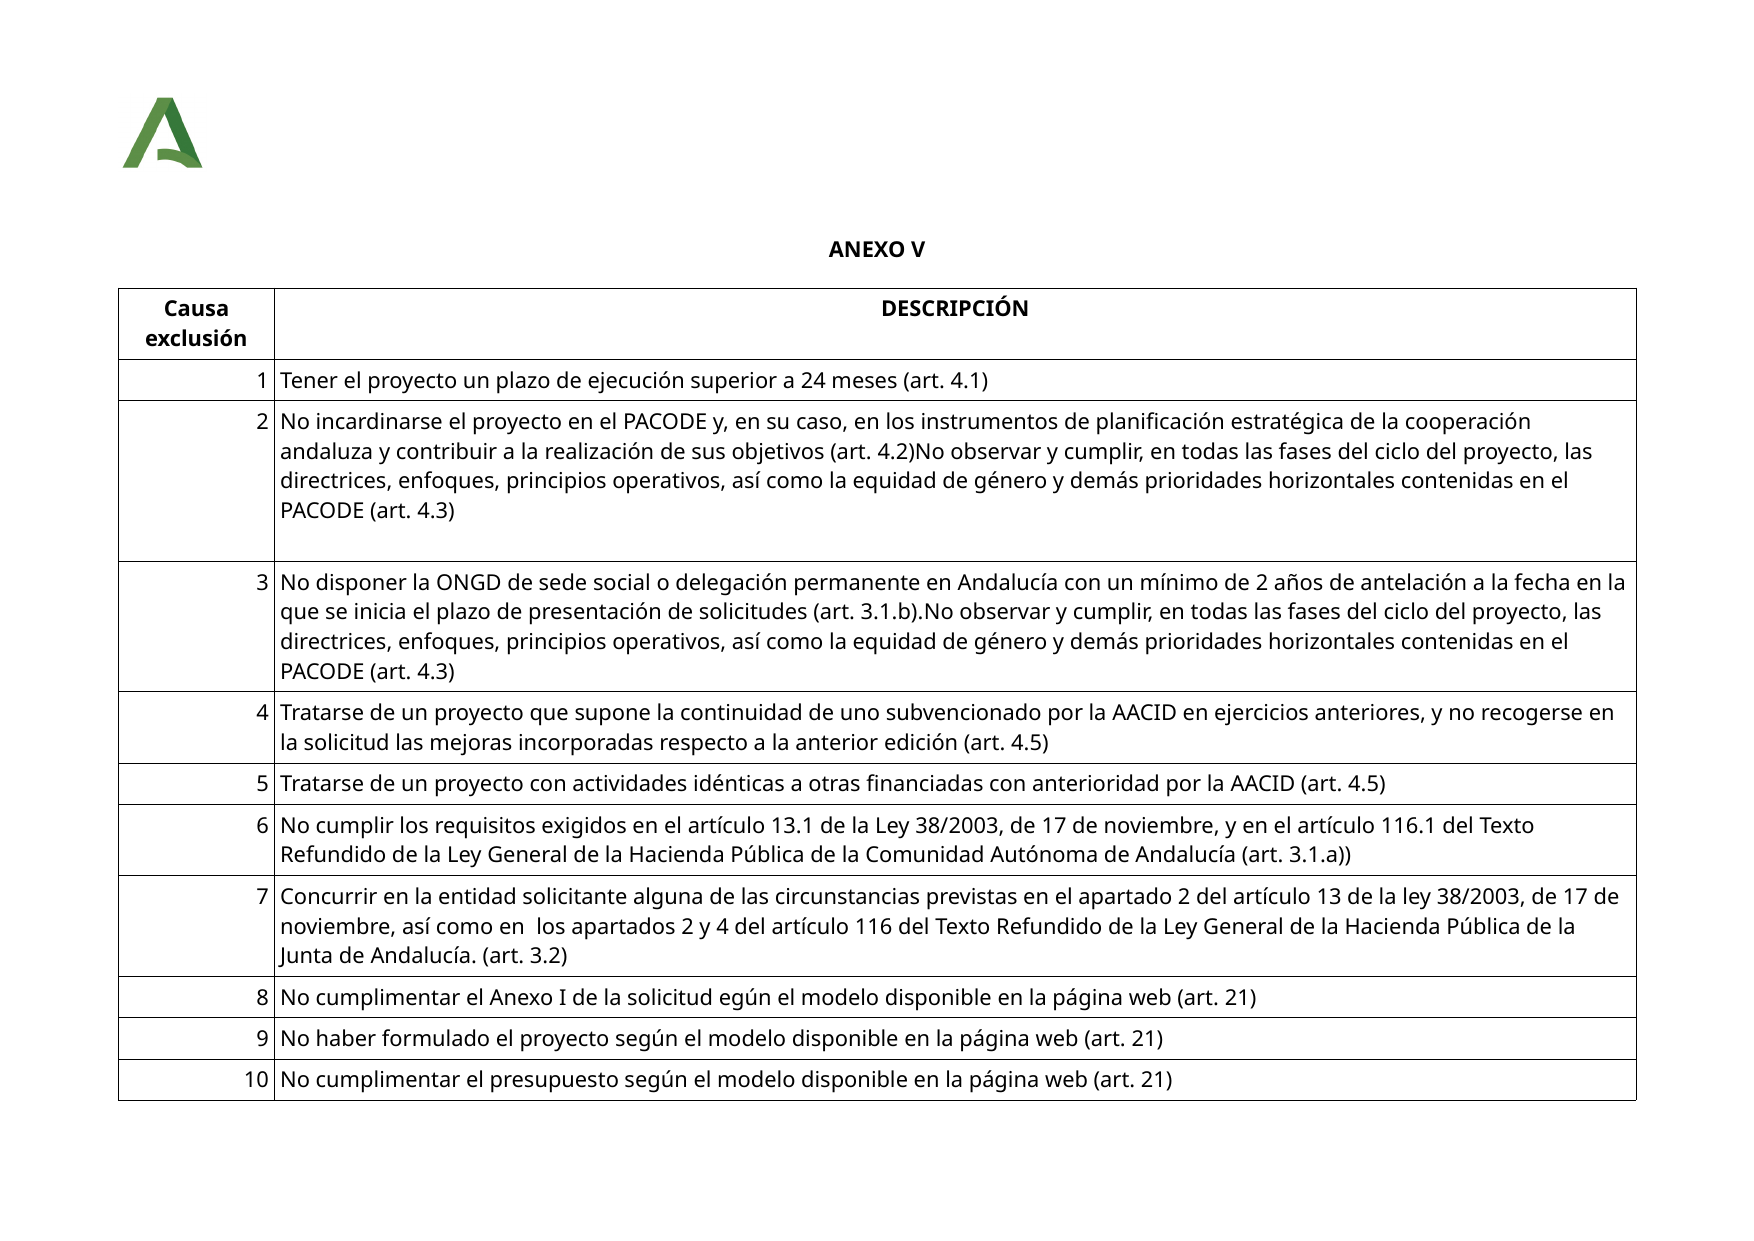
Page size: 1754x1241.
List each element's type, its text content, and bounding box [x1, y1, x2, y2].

table_cell No cumplir los requisitos exigidos en el artículo 13.1 de la Ley 38/2003, de 17 de noviembre, y en el artículo 116.1 del Texto Refundido de la Ley General de la Hacienda Pública de la Comunidad Autónoma de Andalucía (art. 3.1.a)) [275, 805, 1636, 875]
table_header Causa exclusión [119, 289, 274, 359]
table_cell Concurrir en la entidad solicitante alguna de las circunstancias previstas en el apartado 2 del artículo 13 de la ley 38/2003, de 17 de noviembre, así como en los apartados 2 y 4 del artículo 116 del Texto Refundido de la Ley General de la Hacienda Pública de la Junta de Andalucía. (art. 3.2) [275, 876, 1636, 976]
table_cell Tener el proyecto un plazo de ejecución superior a 24 meses (art. 4.1) [275, 360, 1636, 400]
table_cell No haber formulado el proyecto según el modelo disponible en la página web (art. 21) [275, 1018, 1636, 1059]
table_cell 1 [119, 360, 274, 400]
table_cell 9 [119, 1018, 274, 1059]
table_cell No cumplimentar el presupuesto según el modelo disponible en la página web (art. 21) [275, 1060, 1636, 1100]
picture [118, 93, 207, 172]
table_cell 3 [119, 562, 274, 691]
table_cell 10 [119, 1060, 274, 1100]
table_cell No incardinarse el proyecto en el PACODE y, en su caso, en los instrumentos de planificación estratégica de la cooperación andaluza y contribuir a la realización de sus objetivos (art. 4.2)No observar y cumplir, en todas las fases del ciclo del proyecto, las directrices, enfoques, principios operativos, así como la equidad de género y demás prioridades horizontales contenidas en el PACODE (art. 4.3) [275, 401, 1636, 561]
table_cell 8 [119, 977, 274, 1017]
table_cell Tratarse de un proyecto que supone la continuidad de uno subvencionado por la AACID en ejercicios anteriores, y no recogerse en la solicitud las mejoras incorporadas respecto a la anterior edición (art. 4.5) [275, 692, 1636, 762]
table_cell 6 [119, 805, 274, 875]
table_cell 2 [119, 401, 274, 561]
table_cell Tratarse de un proyecto con actividades idénticas a otras financiadas con anterioridad por la AACID (art. 4.5) [275, 764, 1636, 804]
table_header DESCRIPCIÓN [275, 289, 1636, 359]
table_cell 4 [119, 692, 274, 762]
table_cell No disponer la ONGD de sede social o delegación permanente en Andalucía con un mínimo de 2 años de antelación a la fecha en la que se inicia el plazo de presentación de solicitudes (art. 3.1.b).No observar y cumplir, en todas las fases del ciclo del proyecto, las directrices, enfoques, principios operativos, así como la equidad de género y demás prioridades horizontales contenidas en el PACODE (art. 4.3) [275, 562, 1636, 691]
table_cell 7 [119, 876, 274, 976]
text ANEXO V [118, 234, 1636, 264]
table_cell 5 [119, 764, 274, 804]
table_cell No cumplimentar el Anexo I de la solicitud egún el modelo disponible en la página web (art. 21) [275, 977, 1636, 1017]
